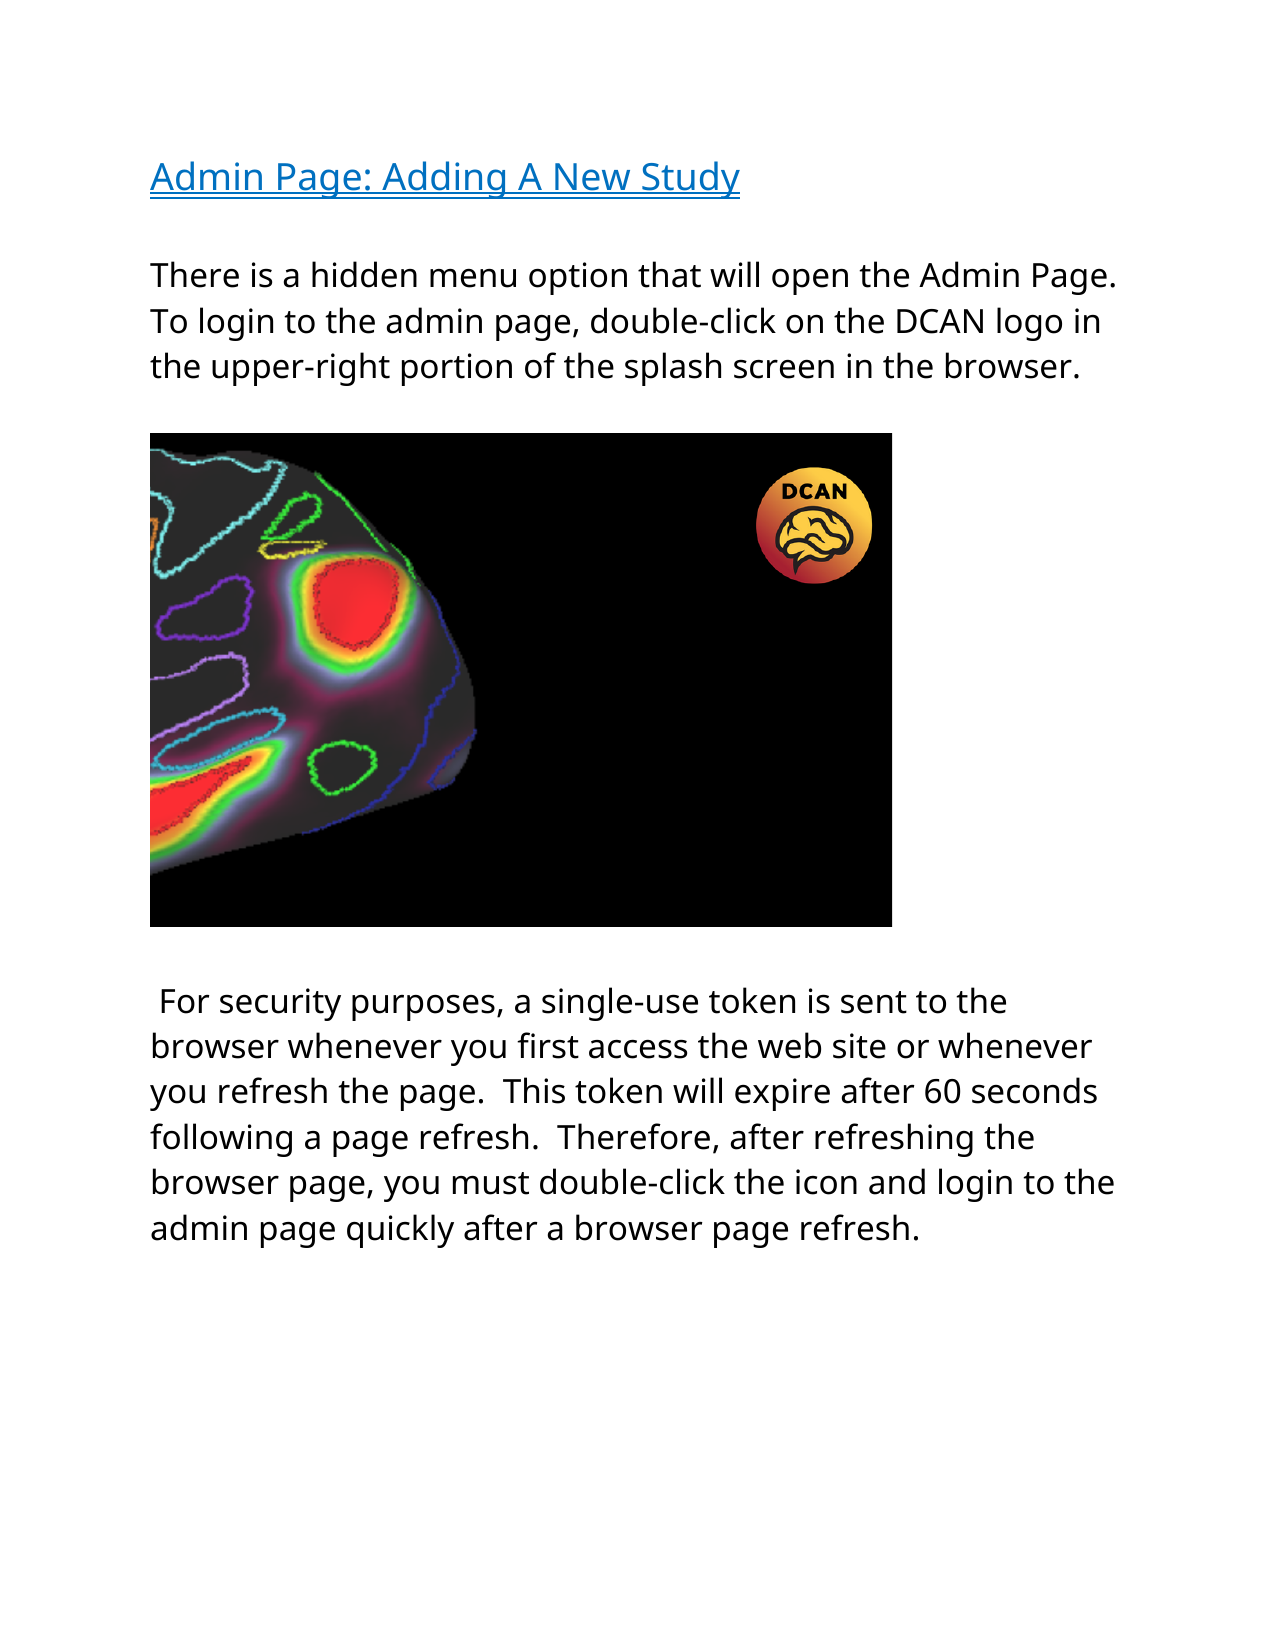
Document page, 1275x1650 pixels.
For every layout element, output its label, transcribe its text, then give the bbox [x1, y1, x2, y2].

text There is a hidden menu option that will open the Admin Page. To login to the admin page, double-click on the DCAN logo in the upper-right portion of the splash screen in the browser. [150, 252, 1125, 388]
text Admin Page: Adding A New Study [150, 150, 1125, 201]
text For security purposes, a single-use token is sent to the browser whenever you first access the web site or whenever you refresh the page. This token will expire after 60 seconds following a page refresh. Therefore, after refreshing the browser page, you must double-click the icon and login to the admin page quickly after a browser page refresh. [150, 977, 1125, 1250]
picture [150, 433, 893, 927]
